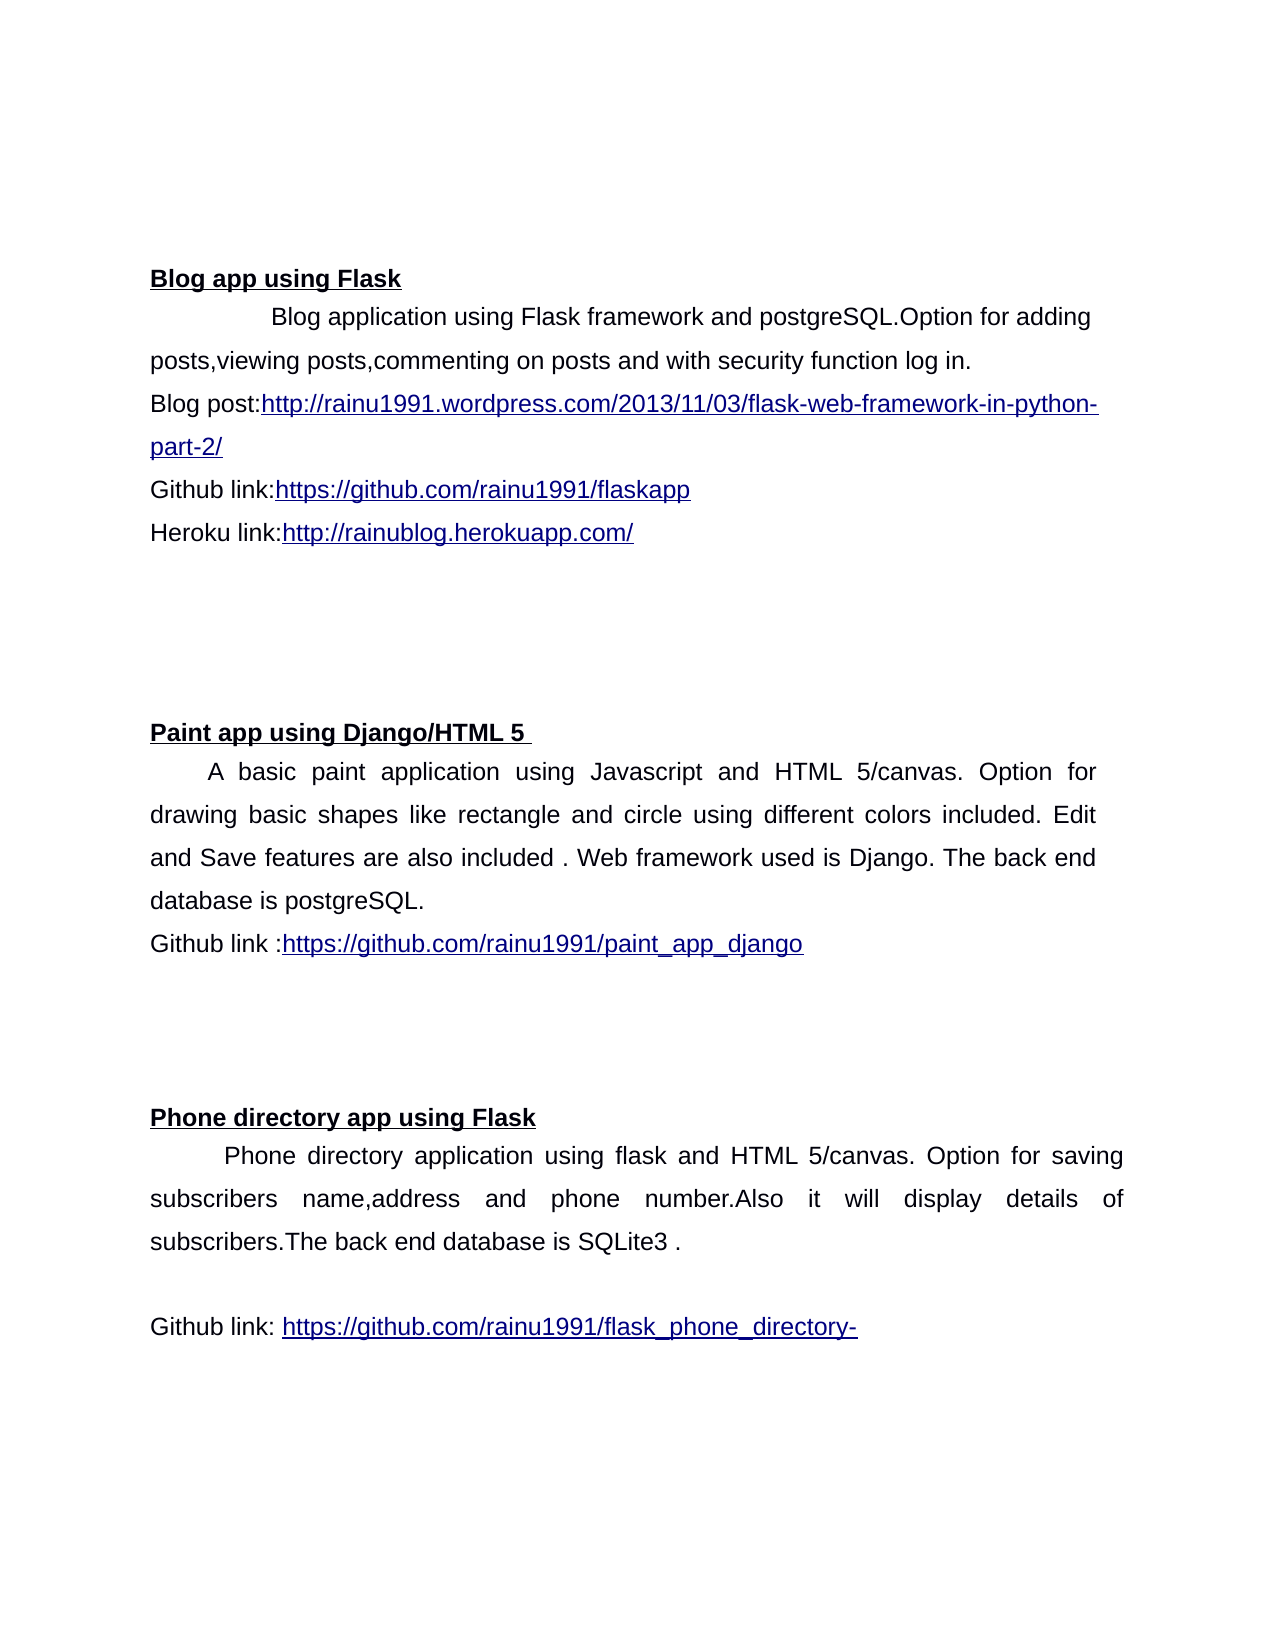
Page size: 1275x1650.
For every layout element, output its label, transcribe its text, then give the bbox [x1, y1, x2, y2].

text Blog post:http://rainu1991.wordpress.com/2013/11/03/flask-web-framework-in-python-part-2/ [150, 389, 1145, 461]
text Blog application using Flask framework and postgreSQL.Option for adding posts,viewing posts,commenting on posts and with security function log in. [150, 302, 1125, 374]
text Phone directory app using Flask [150, 1102, 1125, 1131]
text Paint app using Django/HTML 5 [150, 718, 1125, 747]
text Heroku link:http://rainublog.herokuapp.com/ [150, 518, 1145, 547]
text Github link :https://github.com/rainu1991/paint_app_django [150, 929, 1117, 958]
text Github link: https://github.com/rainu1991/flask_phone_directory- [150, 1312, 1125, 1341]
text Blog app using Flask [150, 264, 1125, 293]
text Phone directory application using flask and HTML 5/canvas. Option for saving subscribers name,address and phone number.Also it will display details of subscribers.The back end database is SQLite3 . [150, 1141, 1125, 1256]
text Github link:https://github.com/rainu1991/flaskapp [150, 475, 1145, 504]
text A basic paint application using Javascript and HTML 5/canvas. Option for drawing basic shapes like rectangle and circle using different colors included. Edit and Save features are also included . Web framework used is Django. The back end database is postgreSQL. [150, 757, 1098, 915]
